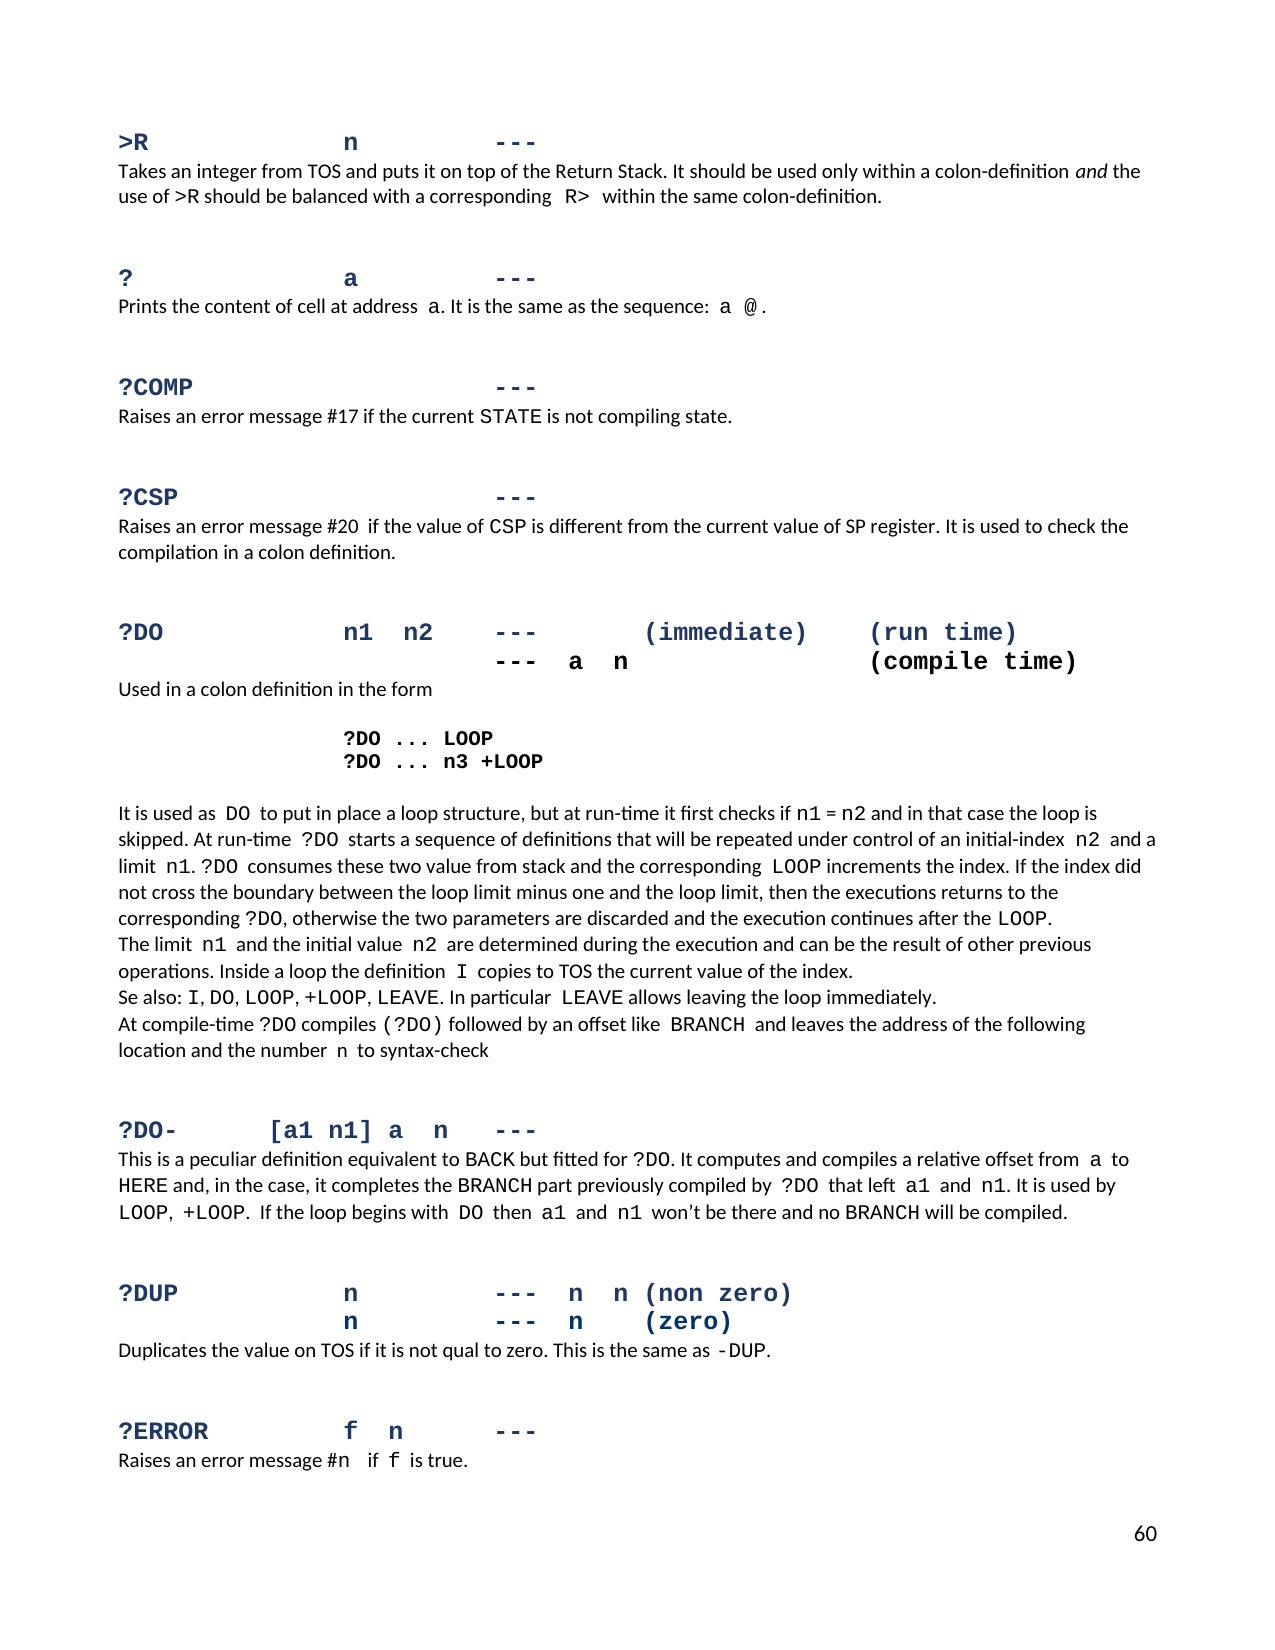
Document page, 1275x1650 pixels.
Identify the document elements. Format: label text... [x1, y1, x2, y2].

text ?DO ... LOOP [118, 727, 1157, 751]
text Duplicates the value on TOS if it is not qual to zero. This is the same as -DUP. [118, 1337, 1157, 1363]
subtitle ?ERROR f n --- [118, 1418, 1157, 1447]
text It is used as DO to put in place a loop structure, but at run-time it first checks if n1 = n2 and in that case the loop is skipped. At run-time ?DO starts a sequence of definitions that will be repeated under control of an initial-index n2 and a limit n1. ?DO consumes these two value from stack and the corresponding LOOP increments the index. If the index did not cross the boundary between the loop limit minus one and the loop limit, then the executions returns to the corresponding ?DO, otherwise the two parameters are discarded and the execution continues after the LOOP. [118, 800, 1157, 931]
subtitle >R n --- [118, 130, 1157, 158]
subtitle ?DUP n --- n n (non zero) [118, 1280, 1157, 1309]
subtitle ?CSP --- [118, 485, 1157, 513]
subtitle ?COMP --- [118, 375, 1157, 403]
subtitle ?DO n1 n2 --- (immediate) (run time) [118, 620, 1157, 648]
text Used in a colon definition in the form [118, 677, 1157, 702]
subtitle ?DO- [a1 n1] a n --- [118, 1118, 1157, 1146]
text Raises an error message #20 if the value of CSP is different from the current value of SP register. It is used to check the compilation in a colon definition. [118, 513, 1157, 565]
text Se also: I, DO, LOOP, +LOOP, LEAVE. In particular LEAVE allows leaving the loop immediately. [118, 984, 1157, 1011]
text Raises an error message #17 if the current STATE is not compiling state. [118, 403, 1157, 430]
text The limit n1 and the initial value n2 are determined during the execution and can be the result of other previous operations. Inside a loop the definition I copies to TOS the current value of the index. [118, 931, 1157, 984]
text --- a n (compile time) [118, 648, 1157, 677]
text Prints the content of cell at address a. It is the same as the sequence: a @ . [118, 293, 1157, 320]
text This is a peculiar definition equivalent to BACK but fitted for ?DO. It computes and compiles a relative offset from a to HERE and, in the case, it completes the BRANCH part previously compiled by ?DO that left a1 and n1. It is used by LOOP, +LOOP. If the loop begins with DO then a1 and n1 won’t be there and no BRANCH will be compiled. [118, 1146, 1157, 1225]
text n --- n (zero) [118, 1309, 1157, 1337]
text ?DO ... n3 +LOOP [118, 751, 1157, 775]
text Takes an integer from TOS and puts it on top of the Return Stack. It should be used only within a colon-definition and the use of >R should be balanced with a corresponding R> within the same colon-definition. [118, 158, 1157, 210]
text At compile-time ?DO compiles (?DO) followed by an offset like BRANCH and leaves the address of the following location and the number n to syntax-check [118, 1011, 1157, 1063]
text Raises an error message #n if f is true. [118, 1447, 1157, 1473]
subtitle ? a --- [118, 265, 1157, 293]
